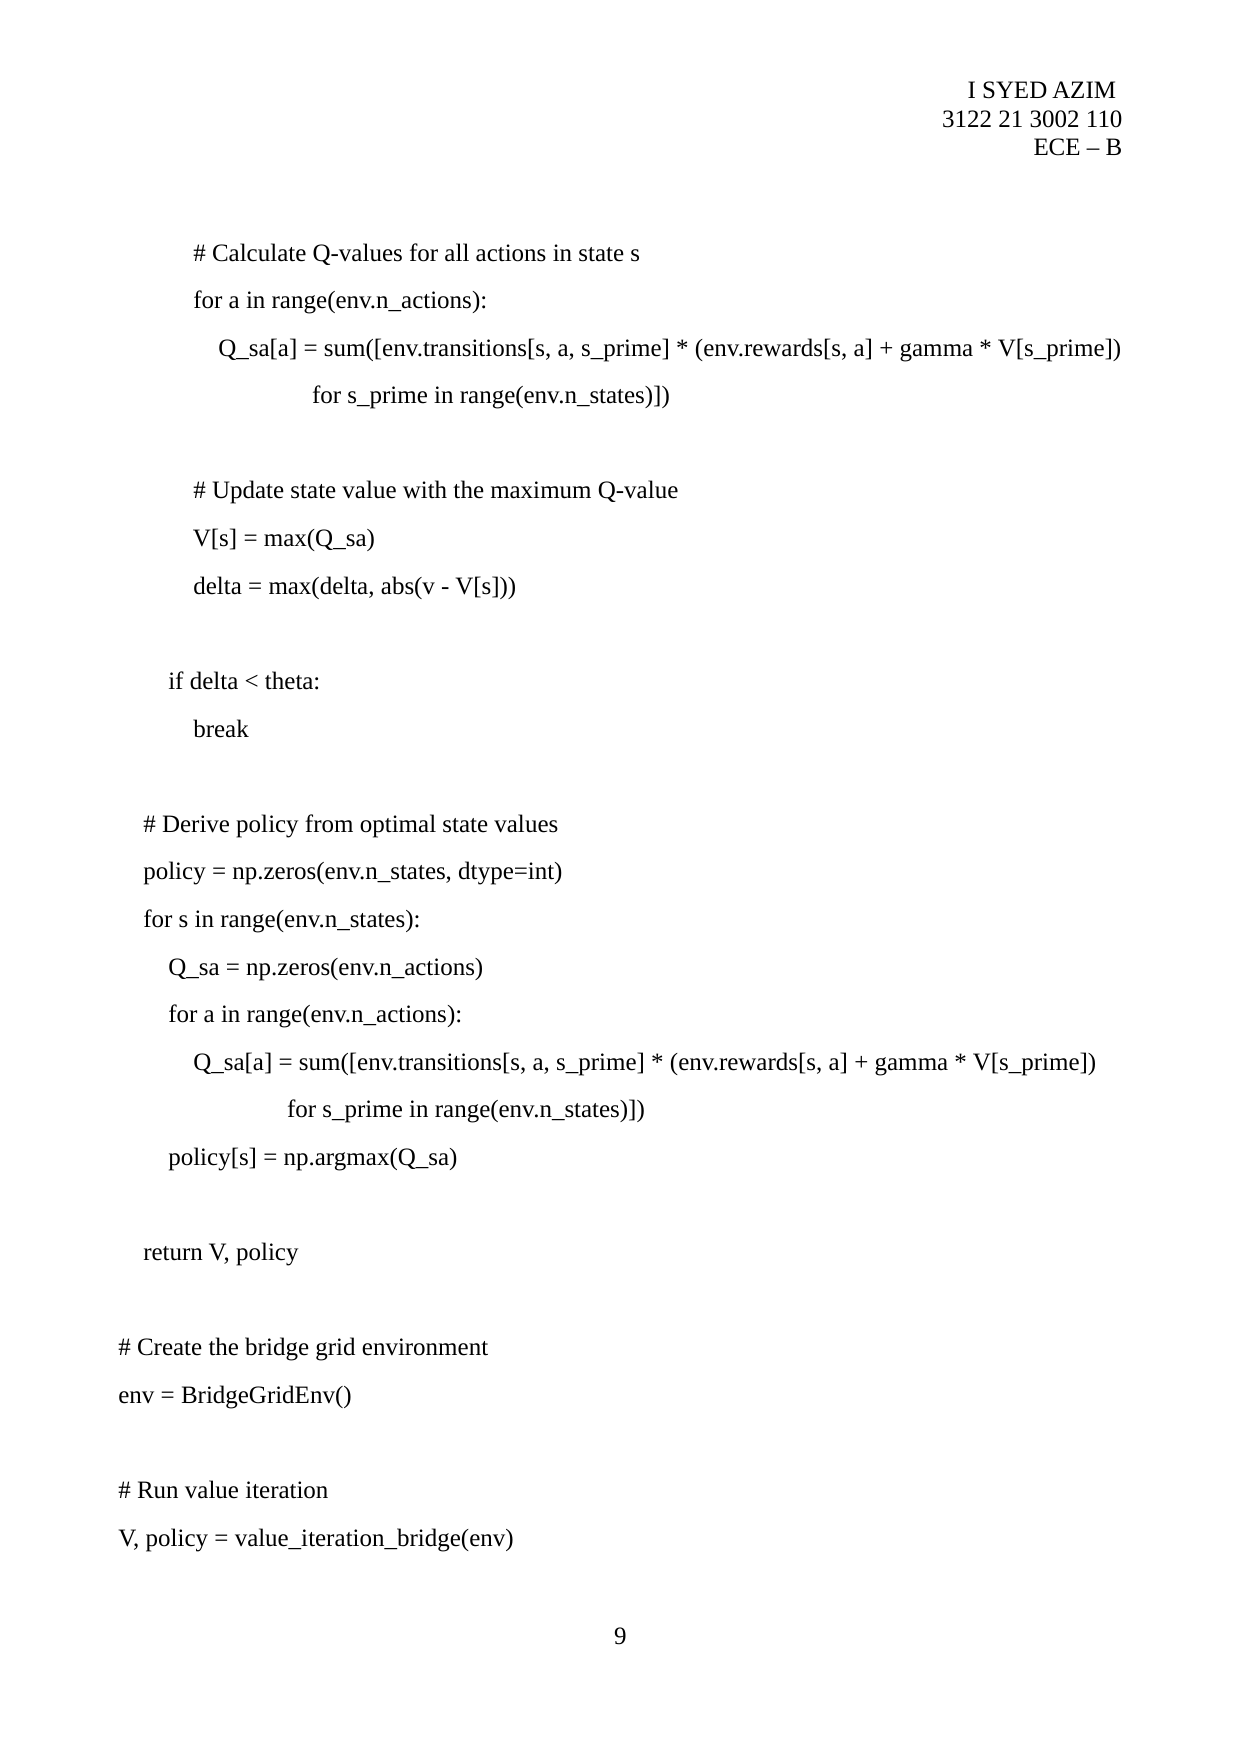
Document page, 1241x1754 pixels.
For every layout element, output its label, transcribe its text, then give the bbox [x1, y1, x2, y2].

text # Derive policy from optimal state values [118, 809, 1122, 838]
text Q_sa[a] = sum([env.transitions[s, a, s_prime] * (env.rewards[s, a] + gamma * V[s_prime]) [118, 1047, 1122, 1076]
text V, policy = value_iteration_bridge(env) [118, 1523, 1122, 1552]
text for s_prime in range(env.n_states)]) [118, 380, 1122, 409]
text break [118, 714, 1122, 742]
text # Calculate Q-values for all actions in state s [118, 238, 1122, 266]
text Q_sa = np.zeros(env.n_actions) [118, 952, 1122, 980]
text # Update state value with the maximum Q-value [118, 476, 1122, 504]
text for a in range(env.n_actions): [118, 999, 1122, 1028]
text return V, policy [118, 1237, 1122, 1266]
text # Create the bridge grid environment [118, 1332, 1122, 1361]
text policy[s] = np.argmax(Q_sa) [118, 1142, 1122, 1171]
text delta = max(delta, abs(v - V[s])) [118, 571, 1122, 599]
text for s in range(env.n_states): [118, 904, 1122, 933]
text policy = np.zeros(env.n_states, dtype=int) [118, 856, 1122, 885]
text for s_prime in range(env.n_states)]) [118, 1094, 1122, 1123]
text V[s] = max(Q_sa) [118, 523, 1122, 552]
text for a in range(env.n_actions): [118, 285, 1122, 314]
text # Run value iteration [118, 1475, 1122, 1504]
text if delta < theta: [118, 666, 1122, 695]
text Q_sa[a] = sum([env.transitions[s, a, s_prime] * (env.rewards[s, a] + gamma * V[s_prime]) [118, 333, 1122, 362]
text env = BridgeGridEnv() [118, 1380, 1122, 1409]
